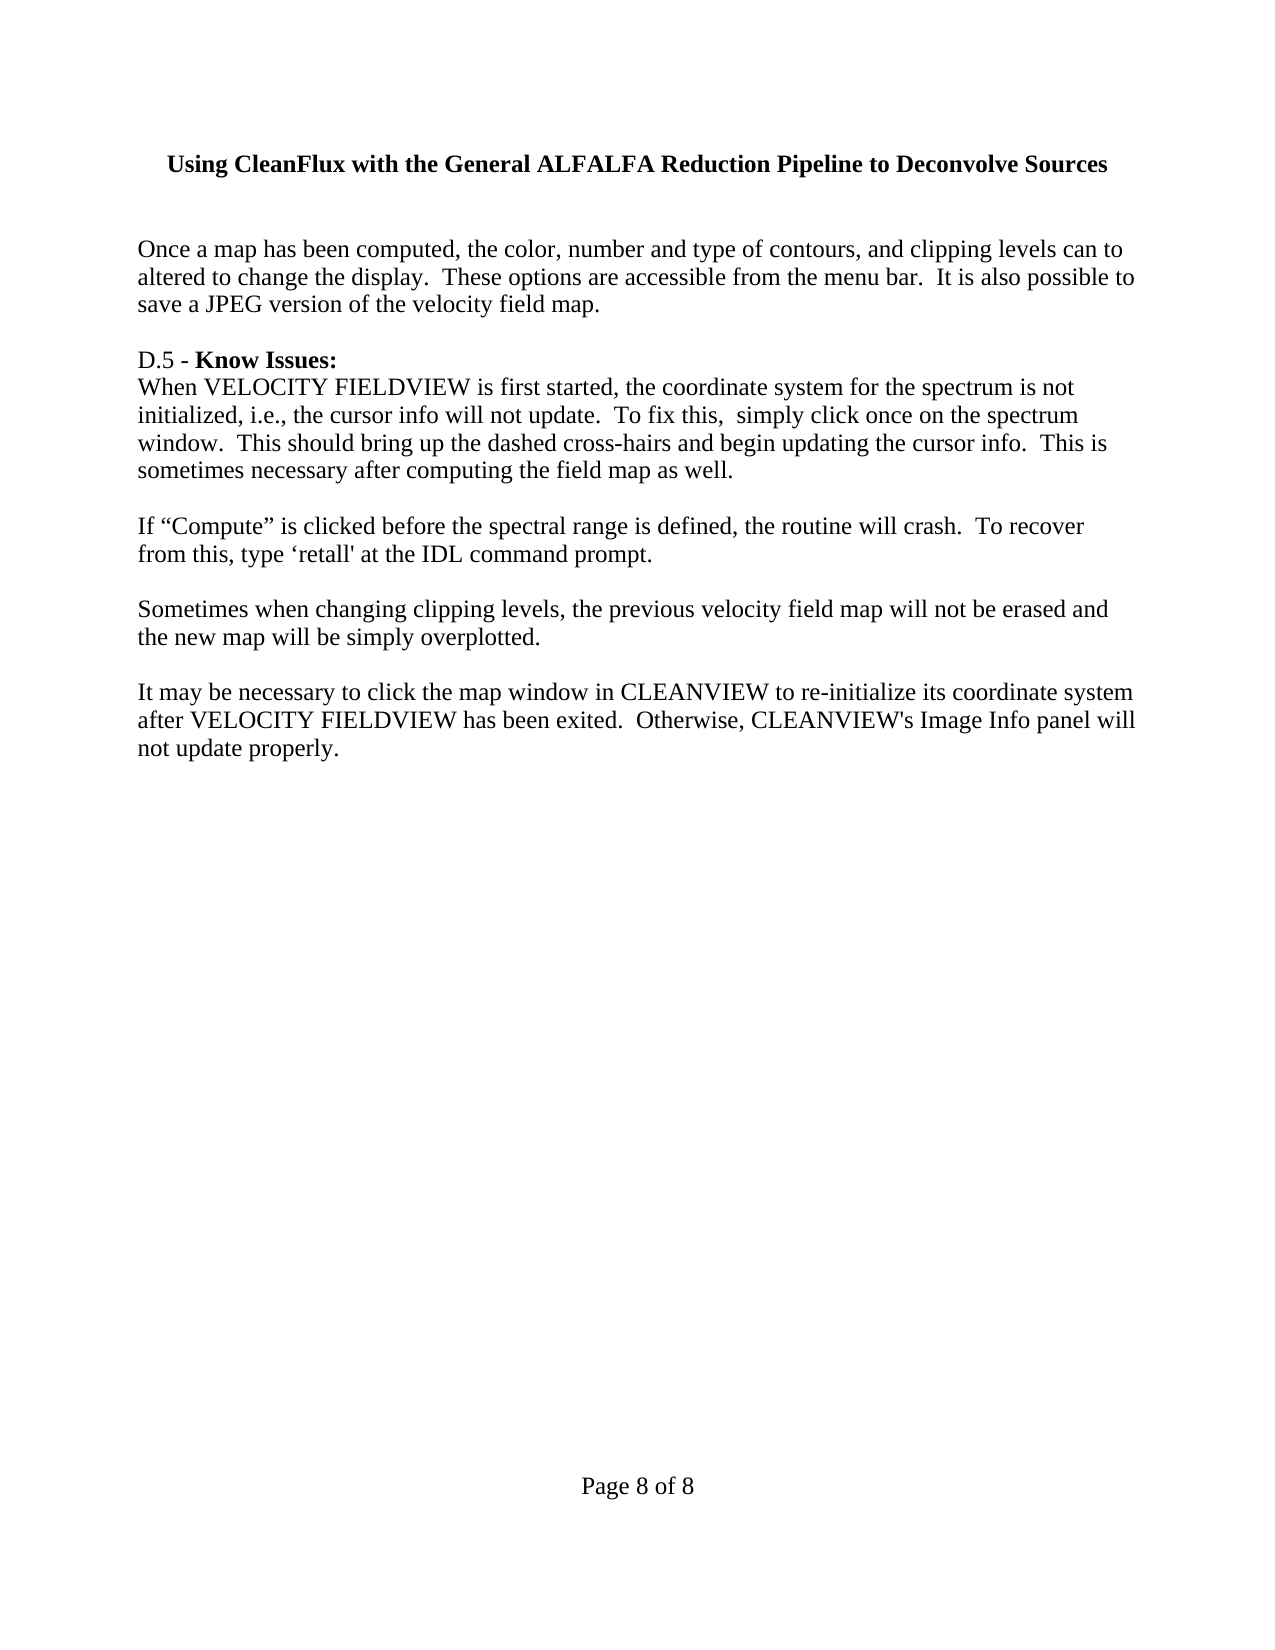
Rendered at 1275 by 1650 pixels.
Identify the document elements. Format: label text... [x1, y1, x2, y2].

text D.5 - Know Issues: [137, 346, 1138, 373]
text When VELOCITY FIELDVIEW is first started, the coordinate system for the spectrum is not initialized, i.e., the cursor info will not update. To fix this, simply click once on the spectrum window. This should bring up the dashed cross-hairs and begin updating the cursor info. This is sometimes necessary after computing the field map as well. [137, 373, 1138, 484]
text If “Compute” is clicked before the spectral range is defined, the routine will crash. To recover from this, type ‘retall' at the IDL command prompt. [137, 512, 1138, 567]
text Sometimes when changing clipping levels, the previous velocity field map will not be erased and the new map will be simply overplotted. [137, 595, 1138, 651]
text Once a map has been computed, the color, number and type of contours, and clipping levels can to altered to change the display. These options are accessible from the menu bar. It is also possible to save a JPEG version of the velocity field map. [137, 235, 1138, 318]
text It may be necessary to click the map window in CLEANVIEW to re-initialize its coordinate system after VELOCITY FIELDVIEW has been exited. Otherwise, CLEANVIEW's Image Info panel will not update properly. [137, 678, 1138, 761]
